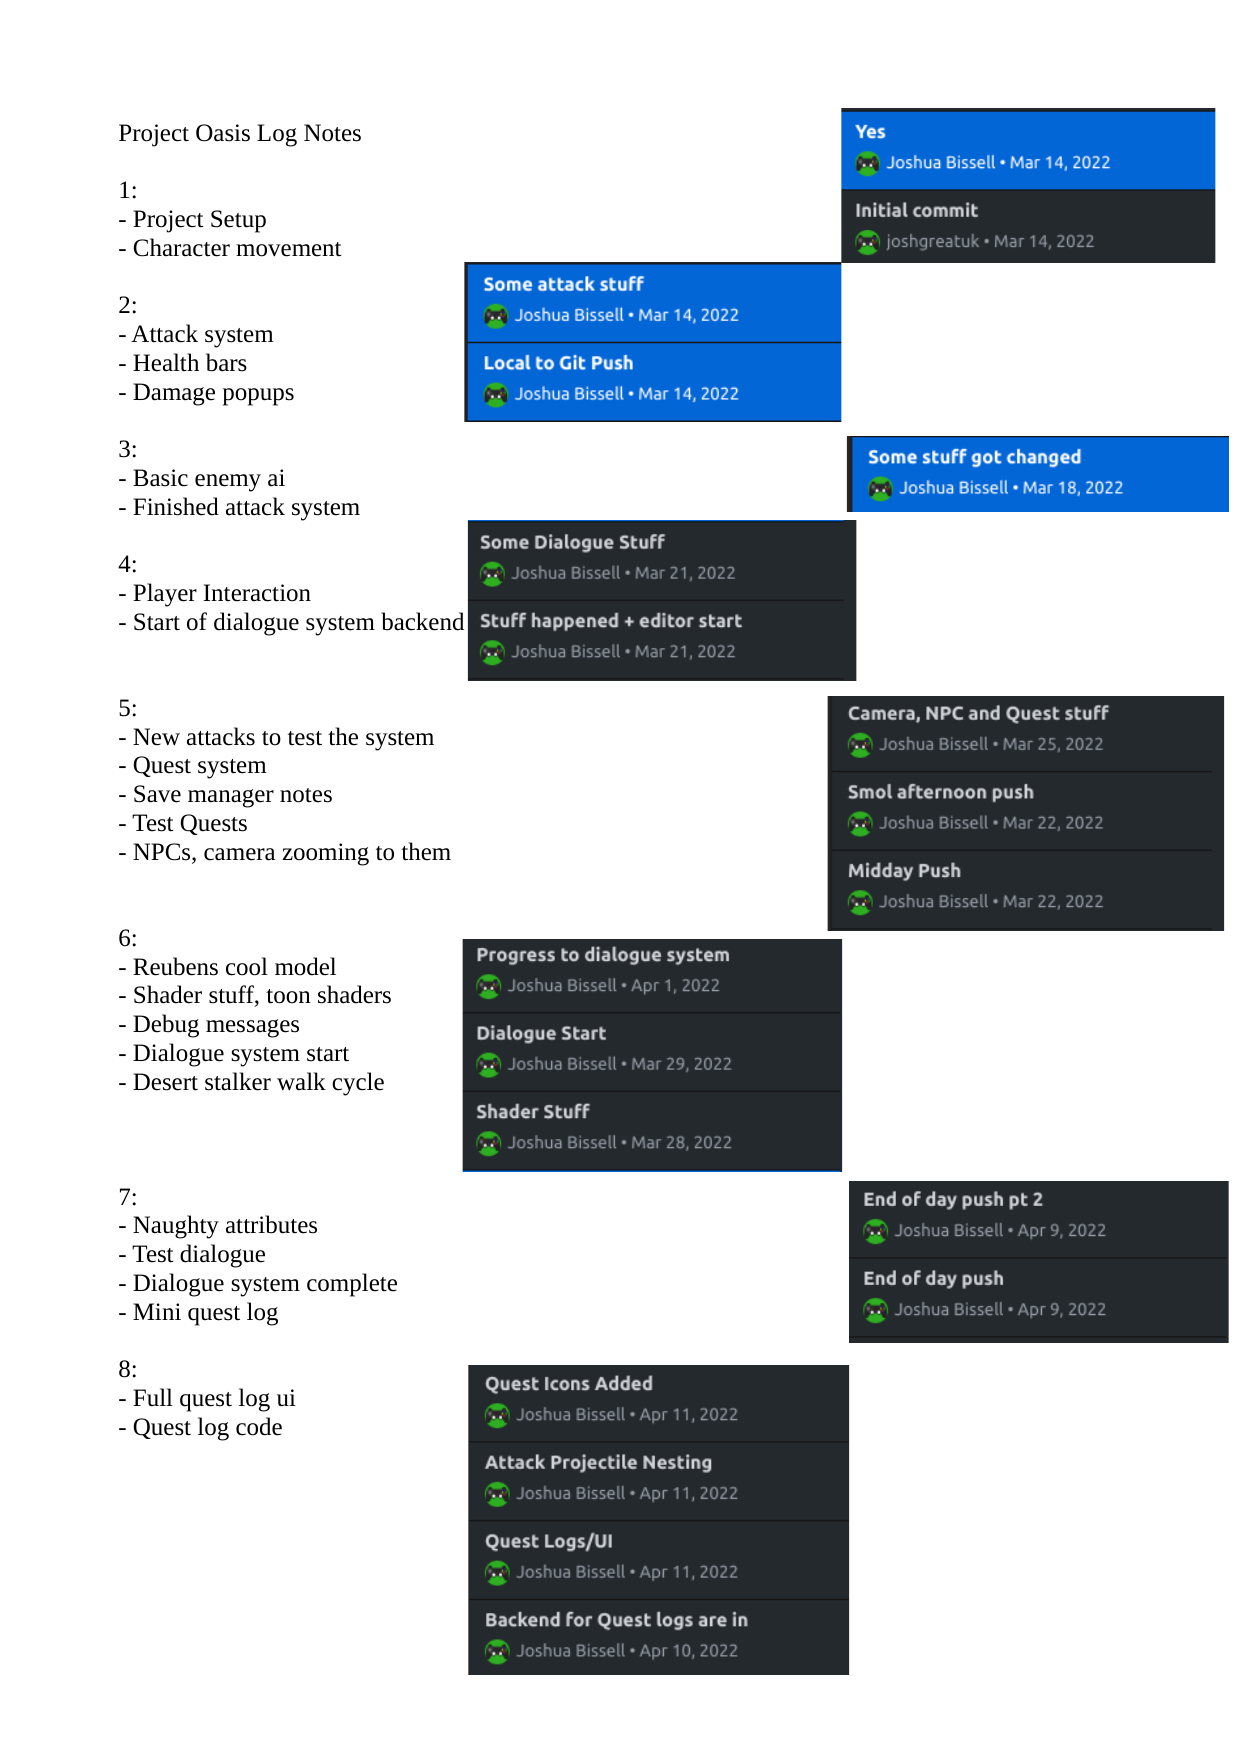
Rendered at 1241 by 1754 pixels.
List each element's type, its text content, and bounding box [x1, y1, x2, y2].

text [850, 1383, 1122, 1412]
text [842, 377, 1122, 406]
text - Start of dialogue system backend [118, 607, 467, 636]
text - Finished attack system [118, 492, 1122, 521]
text - Save manager notes [118, 779, 827, 808]
text 1: [118, 176, 841, 204]
text 2: [118, 291, 464, 319]
text [842, 348, 1122, 377]
text 3: [118, 434, 1122, 463]
text 5: [118, 693, 1122, 722]
text [843, 981, 1122, 1009]
text - Dialogue system start [118, 1038, 462, 1067]
text - Shader stuff, toon shaders [118, 981, 462, 1009]
text 6: [118, 923, 1122, 952]
text - Player Interaction [118, 578, 467, 607]
text [857, 607, 1122, 636]
text - Full quest log ui [118, 1383, 468, 1412]
text [843, 1038, 1122, 1067]
picture [464, 108, 1216, 422]
text - Project Setup [118, 204, 841, 233]
text [843, 952, 1122, 981]
text - Basic enemy ai [118, 463, 846, 492]
text [850, 1412, 1122, 1441]
text [843, 1009, 1122, 1038]
text - Quest system [118, 751, 827, 779]
text 4: [118, 549, 467, 578]
text - Debug messages [118, 1009, 462, 1038]
text [857, 549, 1122, 578]
text [843, 1067, 1122, 1096]
text - Quest log code [118, 1412, 468, 1441]
text [842, 319, 1122, 348]
text 8: [118, 1354, 1122, 1383]
text Project Oasis Log Notes [118, 118, 841, 147]
text - Reubens cool model [118, 952, 462, 981]
picture [462, 939, 843, 1172]
picture [468, 1365, 850, 1675]
text - NPCs, camera zooming to them [118, 837, 827, 866]
text - Mini quest log [118, 1297, 849, 1326]
text - Test Quests [118, 808, 827, 837]
text [857, 578, 1122, 607]
text - Attack system [118, 319, 464, 348]
text - New attacks to test the system [118, 722, 827, 751]
picture [846, 436, 1229, 512]
text - Test dialogue [118, 1239, 849, 1268]
picture [849, 1181, 1229, 1343]
text - Dialogue system complete [118, 1268, 849, 1297]
text - Damage popups [118, 377, 464, 406]
text - Desert stalker walk cycle [118, 1067, 462, 1096]
picture [467, 520, 857, 681]
text - Character movement [118, 233, 841, 262]
text - Health bars [118, 348, 464, 377]
text 7: [118, 1182, 849, 1211]
picture [827, 696, 1225, 931]
text - Naughty attributes [118, 1211, 849, 1239]
text [842, 291, 1122, 319]
